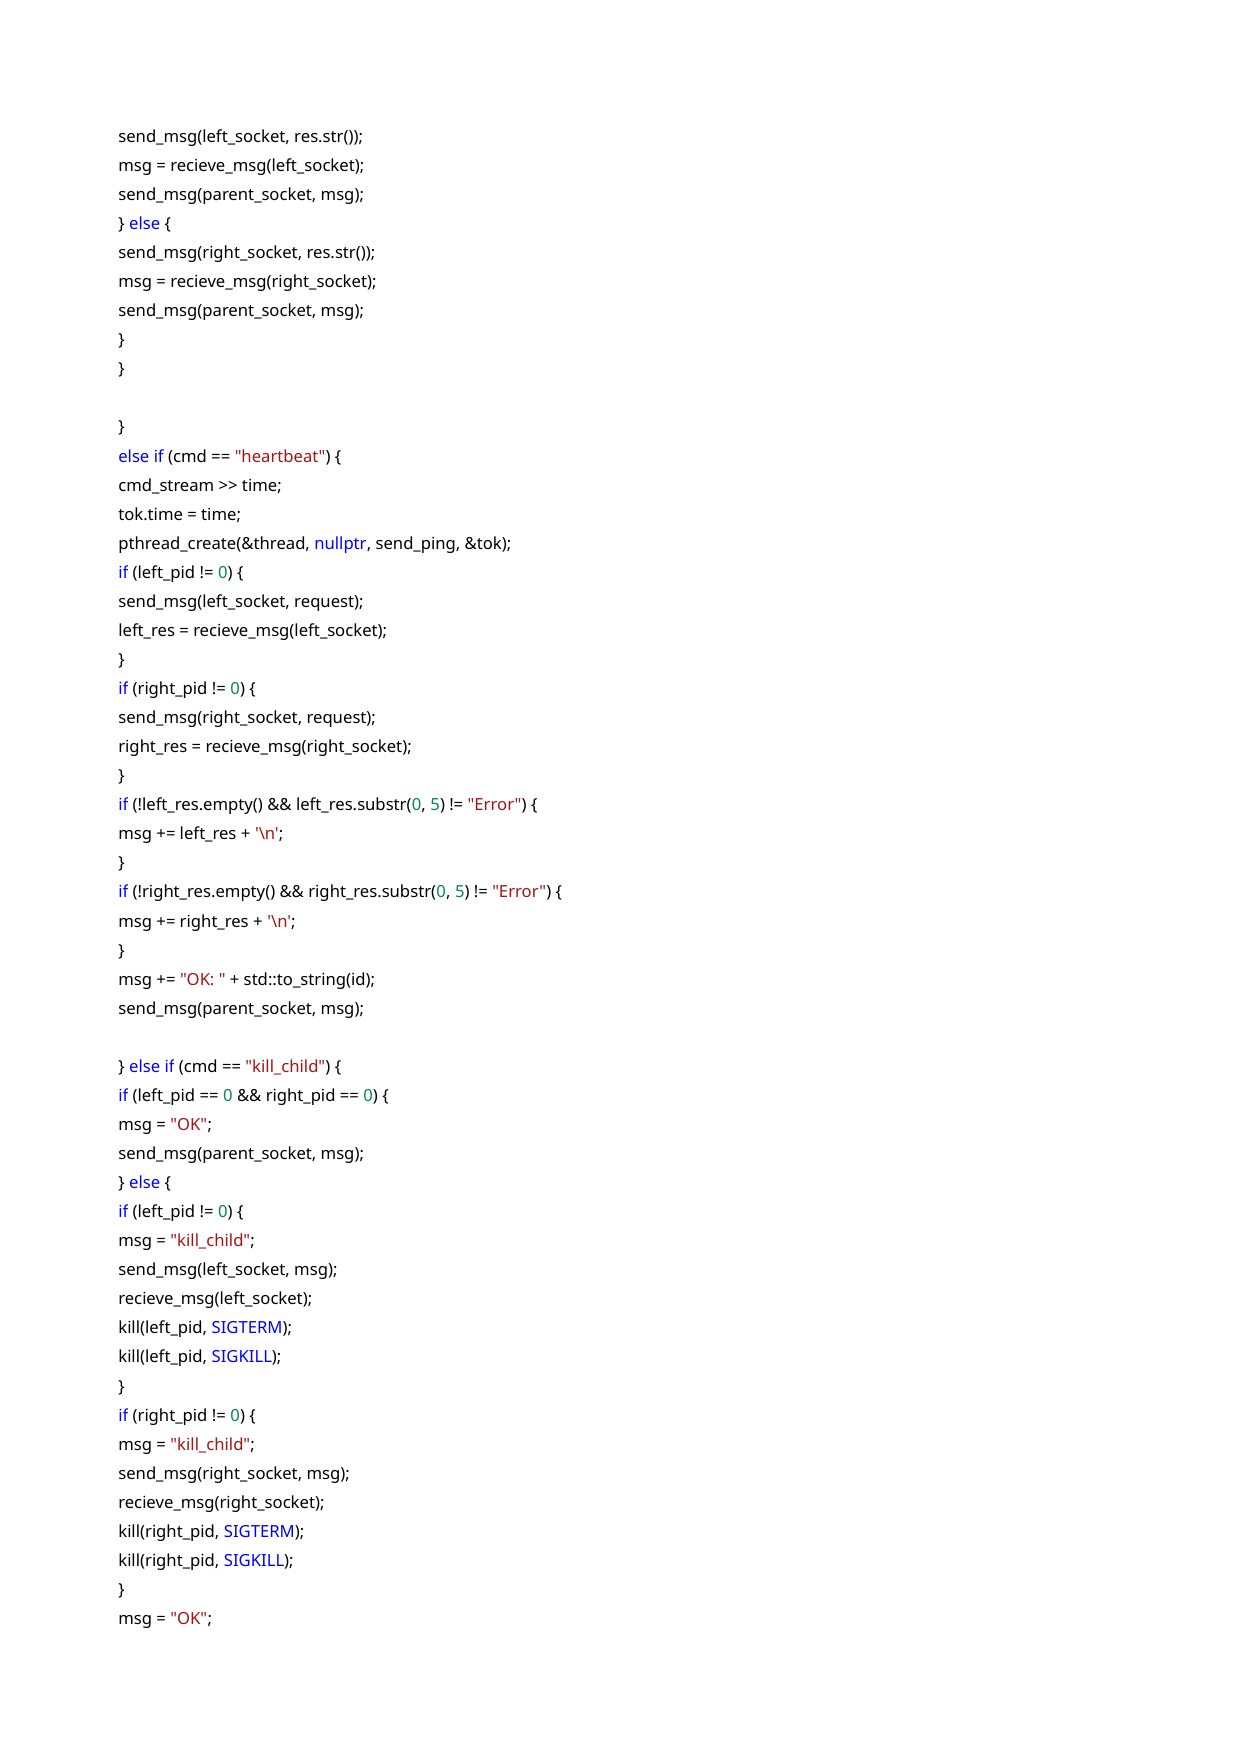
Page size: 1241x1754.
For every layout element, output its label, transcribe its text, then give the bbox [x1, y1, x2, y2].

text msg += right_res + '\n'; [118, 903, 1122, 932]
text if (!left_res.empty() && left_res.substr(0, 5) != "Error") { [118, 787, 1122, 816]
text if (left_pid != 0) { [118, 1193, 1122, 1222]
text if (left_pid == 0 && right_pid == 0) { [118, 1077, 1122, 1106]
text msg += left_res + '\n'; [118, 816, 1122, 845]
text recieve_msg(right_socket); [118, 1484, 1122, 1513]
text } [118, 932, 1122, 961]
text if (left_pid != 0) { [118, 554, 1122, 583]
text else if (cmd == "heartbeat") { [118, 438, 1122, 467]
text pthread_create(&thread, nullptr, send_ping, &tok); [118, 525, 1122, 554]
text msg = "OK"; [118, 1106, 1122, 1135]
text left_res = recieve_msg(left_socket); [118, 612, 1122, 641]
text msg = "kill_child"; [118, 1222, 1122, 1252]
text send_msg(parent_socket, msg); [118, 176, 1122, 205]
text send_msg(parent_socket, msg); [118, 990, 1122, 1019]
text if (right_pid != 0) { [118, 670, 1122, 699]
text send_msg(left_socket, request); [118, 583, 1122, 612]
text msg = "OK"; [118, 1600, 1122, 1629]
text } else { [118, 1164, 1122, 1193]
text send_msg(left_socket, msg); [118, 1252, 1122, 1281]
text } [118, 641, 1122, 670]
text cmd_stream >> time; [118, 467, 1122, 496]
text send_msg(right_socket, request); [118, 699, 1122, 728]
text recieve_msg(left_socket); [118, 1281, 1122, 1310]
text } [118, 409, 1122, 438]
text msg = recieve_msg(right_socket); [118, 263, 1122, 292]
text } else if (cmd == "kill_child") { [118, 1048, 1122, 1077]
text } [118, 322, 1122, 351]
text } [118, 757, 1122, 787]
text if (right_pid != 0) { [118, 1397, 1122, 1426]
text if (!right_res.empty() && right_res.substr(0, 5) != "Error") { [118, 874, 1122, 903]
text send_msg(right_socket, res.str()); [118, 234, 1122, 263]
text tok.time = time; [118, 496, 1122, 525]
text send_msg(parent_socket, msg); [118, 292, 1122, 322]
text send_msg(parent_socket, msg); [118, 1135, 1122, 1164]
text } else { [118, 205, 1122, 234]
text kill(right_pid, SIGTERM); [118, 1513, 1122, 1542]
text send_msg(left_socket, res.str()); [118, 118, 1122, 147]
text msg = "kill_child"; [118, 1426, 1122, 1455]
text msg = recieve_msg(left_socket); [118, 147, 1122, 176]
text } [118, 351, 1122, 380]
text kill(left_pid, SIGKILL); [118, 1339, 1122, 1368]
text msg += "OK: " + std::to_string(id); [118, 961, 1122, 990]
text } [118, 1368, 1122, 1397]
text send_msg(right_socket, msg); [118, 1455, 1122, 1484]
text kill(right_pid, SIGKILL); [118, 1542, 1122, 1571]
text right_res = recieve_msg(right_socket); [118, 728, 1122, 757]
text } [118, 1571, 1122, 1600]
text kill(left_pid, SIGTERM); [118, 1310, 1122, 1339]
text } [118, 845, 1122, 874]
